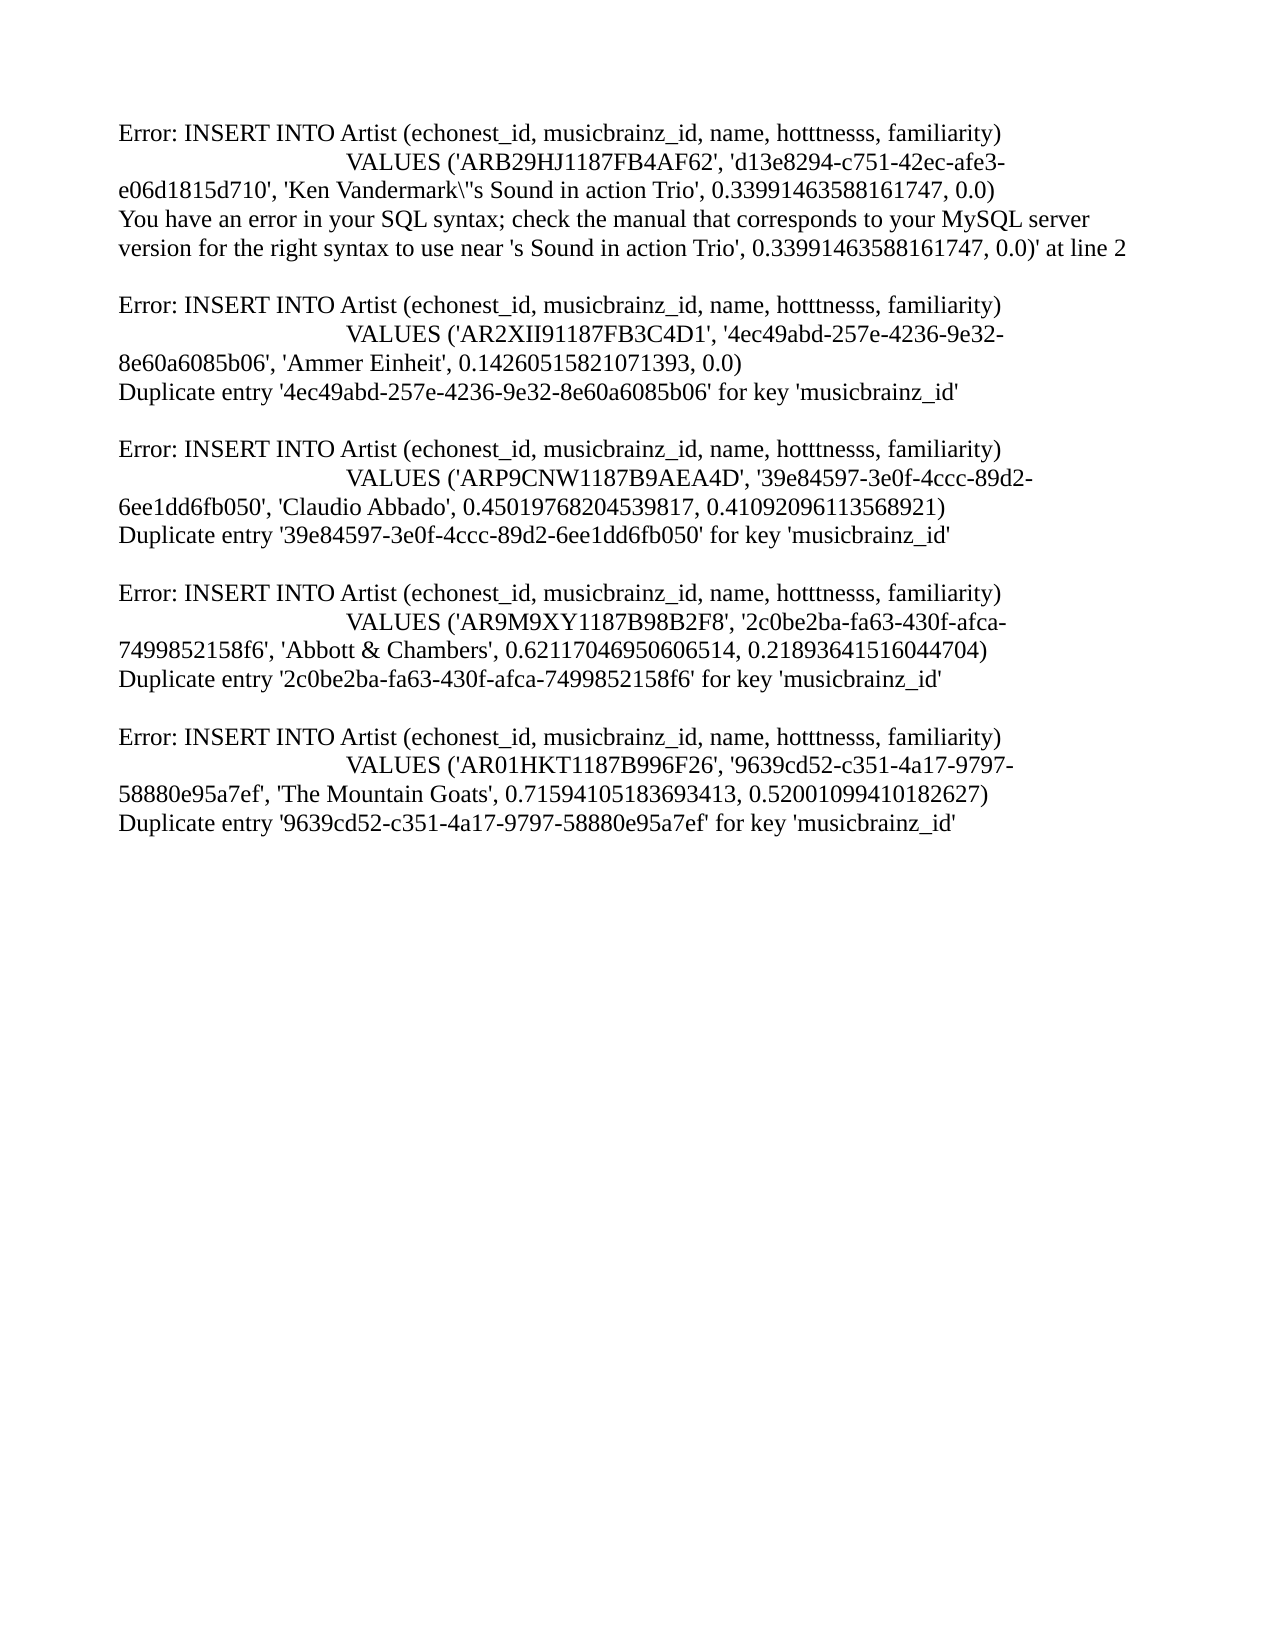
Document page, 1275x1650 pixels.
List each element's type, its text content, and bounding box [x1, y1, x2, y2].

text Error: INSERT INTO Artist (echonest_id, musicbrainz_id, name, hotttnesss, familiarity) [118, 578, 1157, 607]
text VALUES ('AR2XII91187FB3C4D1', '4ec49abd-257e-4236-9e32-8e60a6085b06', 'Ammer Einheit', 0.14260515821071393, 0.0) [118, 319, 1157, 377]
text Error: INSERT INTO Artist (echonest_id, musicbrainz_id, name, hotttnesss, familiarity) [118, 291, 1157, 319]
text Duplicate entry '39e84597-3e0f-4ccc-89d2-6ee1dd6fb050' for key 'musicbrainz_id' [118, 521, 1157, 549]
text VALUES ('ARB29HJ1187FB4AF62', 'd13e8294-c751-42ec-afe3-e06d1815d710', 'Ken Vandermark\''s Sound in action Trio', 0.33991463588161747, 0.0) [118, 147, 1157, 204]
text Error: INSERT INTO Artist (echonest_id, musicbrainz_id, name, hotttnesss, familiarity) [118, 118, 1157, 147]
text VALUES ('AR9M9XY1187B98B2F8', '2c0be2ba-fa63-430f-afca-7499852158f6', 'Abbott & Chambers', 0.62117046950606514, 0.21893641516044704) [118, 607, 1157, 664]
text Duplicate entry '9639cd52-c351-4a17-9797-58880e95a7ef' for key 'musicbrainz_id' [118, 808, 1157, 837]
text You have an error in your SQL syntax; check the manual that corresponds to your MySQL server version for the right syntax to use near 's Sound in action Trio', 0.33991463588161747, 0.0)' at line 2 [118, 204, 1157, 262]
text VALUES ('ARP9CNW1187B9AEA4D', '39e84597-3e0f-4ccc-89d2-6ee1dd6fb050', 'Claudio Abbado', 0.45019768204539817, 0.41092096113568921) [118, 463, 1157, 521]
text Error: INSERT INTO Artist (echonest_id, musicbrainz_id, name, hotttnesss, familiarity) [118, 722, 1157, 751]
text VALUES ('AR01HKT1187B996F26', '9639cd52-c351-4a17-9797-58880e95a7ef', 'The Mountain Goats', 0.71594105183693413, 0.52001099410182627) [118, 751, 1157, 808]
text Error: INSERT INTO Artist (echonest_id, musicbrainz_id, name, hotttnesss, familiarity) [118, 434, 1157, 463]
text Duplicate entry '4ec49abd-257e-4236-9e32-8e60a6085b06' for key 'musicbrainz_id' [118, 377, 1157, 406]
text Duplicate entry '2c0be2ba-fa63-430f-afca-7499852158f6' for key 'musicbrainz_id' [118, 664, 1157, 693]
